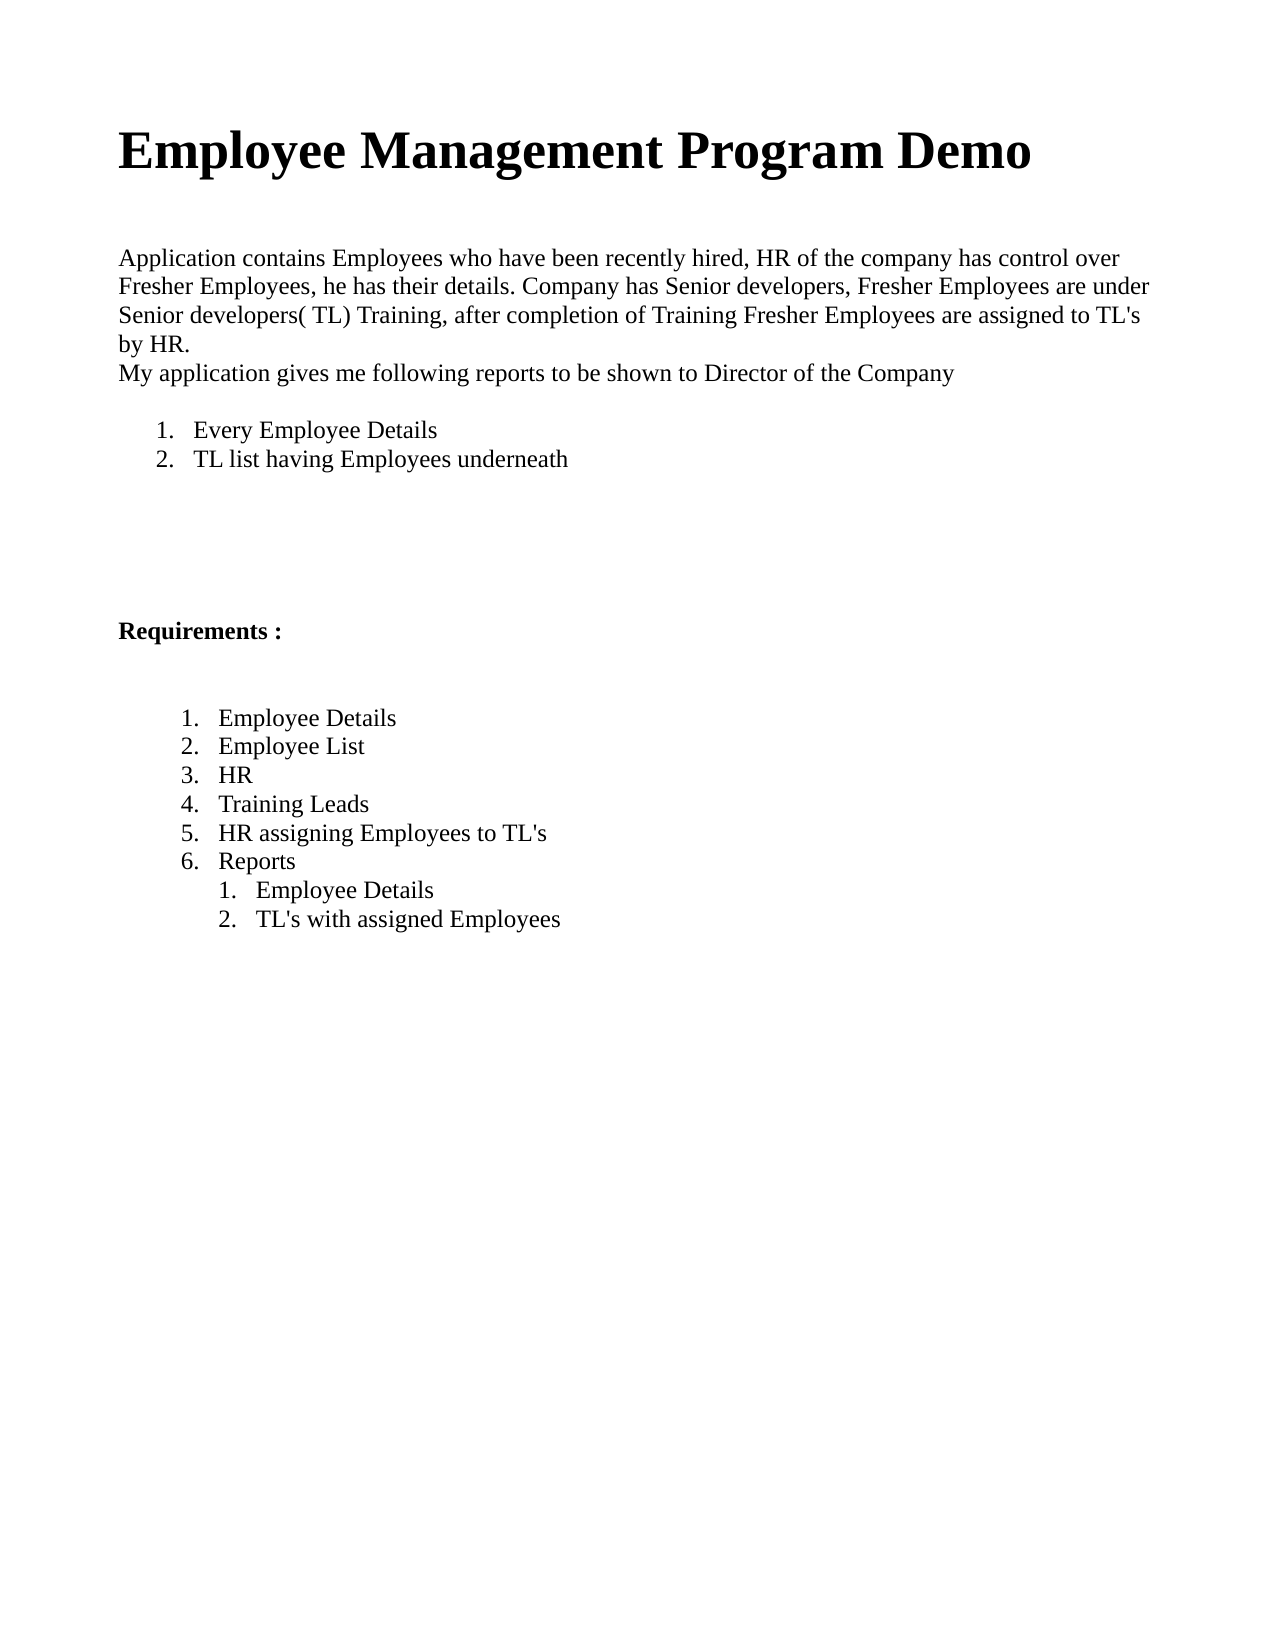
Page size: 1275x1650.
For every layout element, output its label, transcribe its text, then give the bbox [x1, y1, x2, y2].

list Every Employee Details [156, 415, 1157, 444]
list HR assigning Employees to TL's [181, 818, 1157, 846]
list Training Leads [181, 789, 1157, 818]
list TL's with assigned Employees [218, 904, 1157, 933]
text Employee Management Program Demo [118, 118, 1157, 180]
list HR [181, 760, 1157, 789]
list Reports [181, 846, 1157, 875]
text Requirements : [118, 616, 1157, 645]
list Employee Details [218, 875, 1157, 904]
text Application contains Employees who have been recently hired, HR of the company has control over Fresher Employees, he has their details. Company has Senior developers, Fresher Employees are under Senior developers( TL) Training, after completion of Training Fresher Employees are assigned to TL's by HR. [118, 243, 1157, 358]
list Employee Details [181, 703, 1157, 731]
text My application gives me following reports to be shown to Director of the Company [118, 358, 1157, 386]
list Employee List [181, 731, 1157, 760]
list TL list having Employees underneath [156, 444, 1157, 473]
